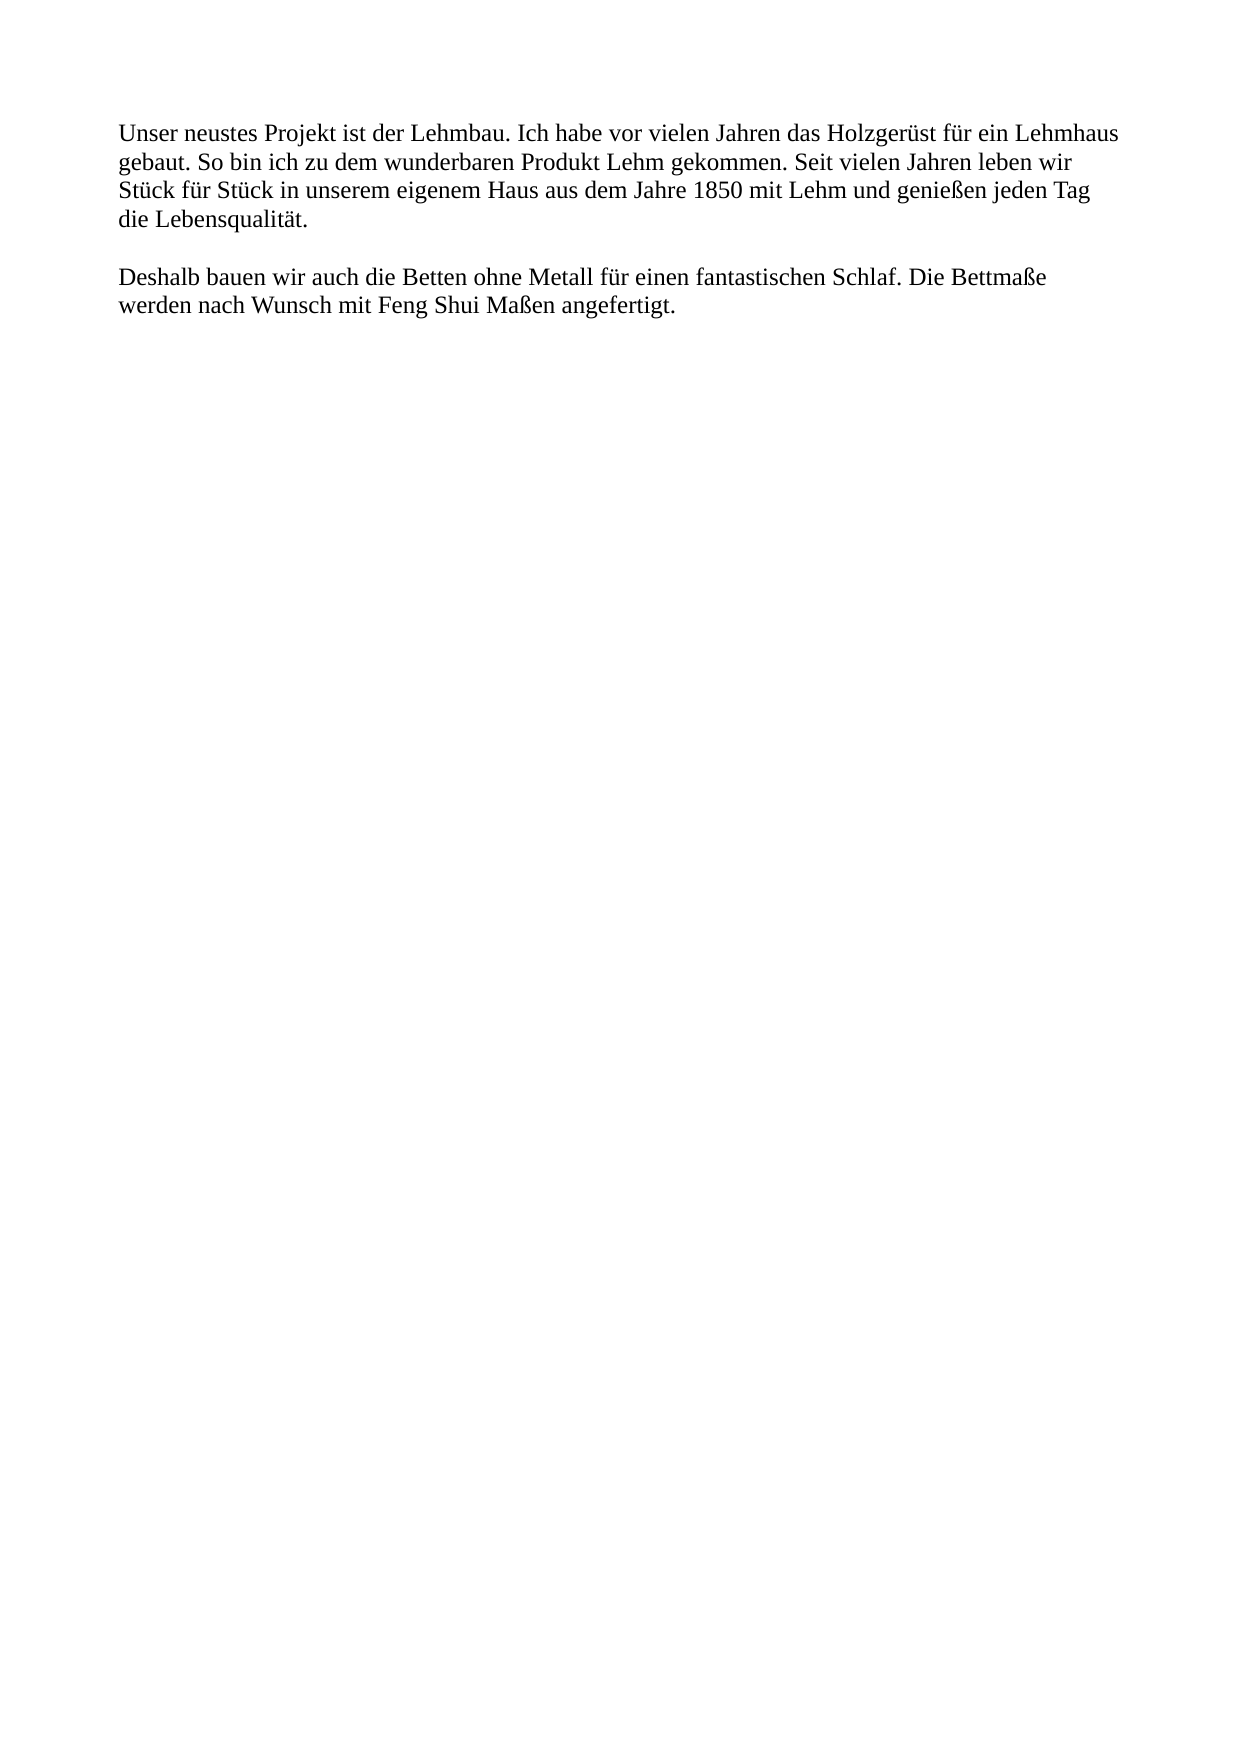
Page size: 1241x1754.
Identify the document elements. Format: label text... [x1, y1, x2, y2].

text Unser neustes Projekt ist der Lehmbau. Ich habe vor vielen Jahren das Holzgerüst für ein Lehmhaus gebaut. So bin ich zu dem wunderbaren Produkt Lehm gekommen. Seit vielen Jahren leben wir Stück für Stück in unserem eigenem Haus aus dem Jahre 1850 mit Lehm und genießen jeden Tag die Lebensqualität. [118, 118, 1122, 233]
text Deshalb bauen wir auch die Betten ohne Metall für einen fantastischen Schlaf. Die Bettmaße werden nach Wunsch mit Feng Shui Maßen angefertigt. [118, 262, 1122, 319]
